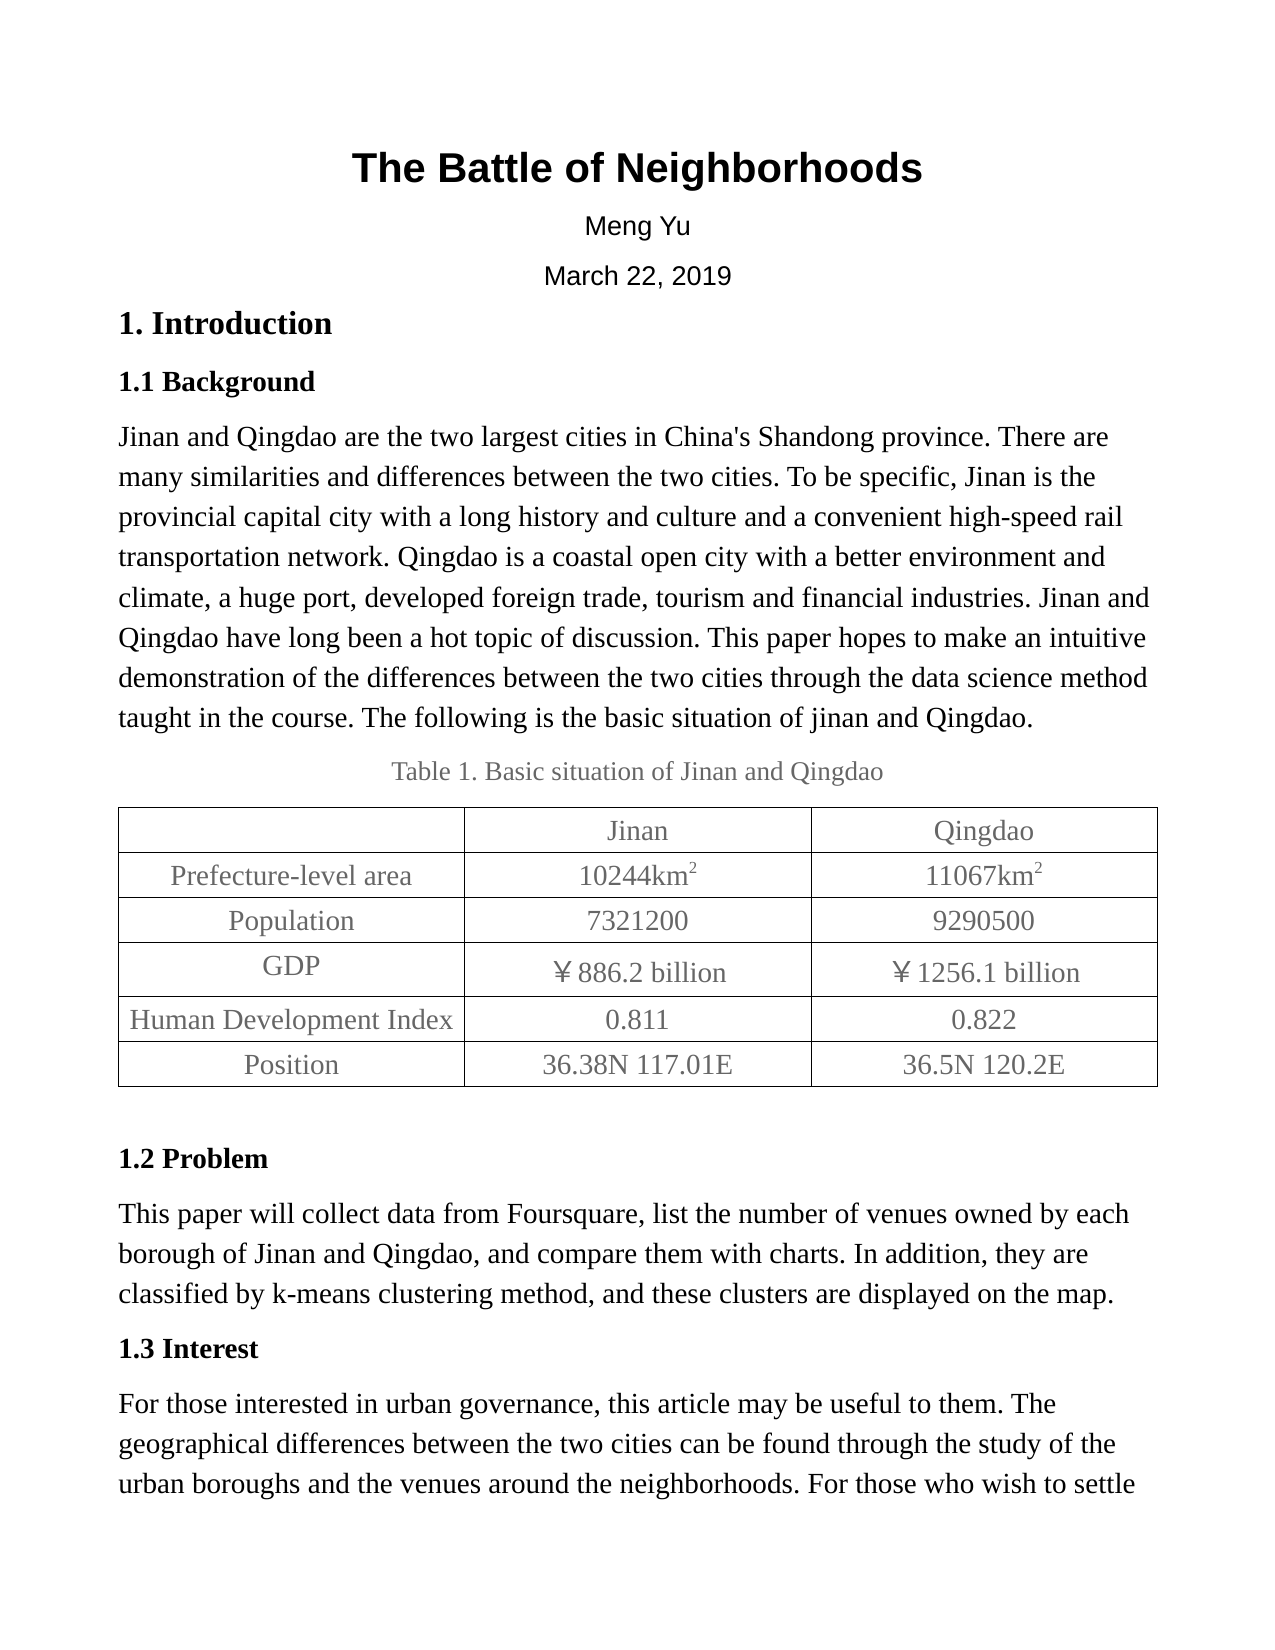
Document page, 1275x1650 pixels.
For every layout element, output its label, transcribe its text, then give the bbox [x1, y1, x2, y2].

table_header [119, 808, 464, 852]
title The Battle of Neighborhoods [118, 143, 1157, 191]
text This paper will collect data from Foursquare, list the number of venues owned by each borough of Jinan and Qingdao, and compare them with charts. In addition, they are classified by k-means clustering method, and these clusters are displayed on the map. [118, 1196, 1157, 1310]
subtitle March 22, 2019 [118, 260, 1157, 291]
table_cell ￥1256.1 billion [812, 943, 1157, 996]
subtitle Meng Yu [118, 210, 1157, 241]
table_header Jinan [465, 808, 811, 852]
text 1.2 Problem [118, 1141, 1157, 1175]
table_cell 10244km2 [465, 853, 811, 897]
table_cell 36.5N 120.2E [812, 1042, 1157, 1086]
table_cell Human Development Index [119, 997, 464, 1041]
table_cell ￥886.2 billion [465, 943, 811, 996]
text Jinan and Qingdao are the two largest cities in China's Shandong province. There are many similarities and differences between the two cities. To be specific, Jinan is the provincial capital city with a long history and culture and a convenient high-speed rail transportation network. Qingdao is a coastal open city with a better environment and climate, a huge port, developed foreign trade, tourism and financial industries. Jinan and Qingdao have long been a hot topic of discussion. This paper hopes to make an intuitive demonstration of the differences between the two cities through the data science method taught in the course. The following is the basic situation of jinan and Qingdao. [118, 419, 1157, 734]
table_cell 9290500 [812, 898, 1157, 942]
table_cell 0.822 [812, 997, 1157, 1041]
text 1.1 Background [118, 364, 1157, 398]
table_cell 0.811 [465, 997, 811, 1041]
table_cell GDP [119, 943, 464, 996]
text Table 1. Basic situation of Jinan and Qingdao [118, 755, 1157, 786]
text 1. Introduction [118, 303, 1157, 342]
table_header Qingdao [812, 808, 1157, 852]
table_cell Population [119, 898, 464, 942]
text 1.3 Interest [118, 1331, 1157, 1365]
text For those interested in urban governance, this article may be useful to them. The geographical differences between the two cities can be found through the study of the urban boroughs and the venues around the neighborhoods. For those who wish to settle [118, 1386, 1157, 1500]
table_cell 36.38N 117.01E [465, 1042, 811, 1086]
table_cell Position [119, 1042, 464, 1086]
table_cell Prefecture-level area [119, 853, 464, 897]
table_cell 11067km2 [812, 853, 1157, 897]
table_cell 7321200 [465, 898, 811, 942]
